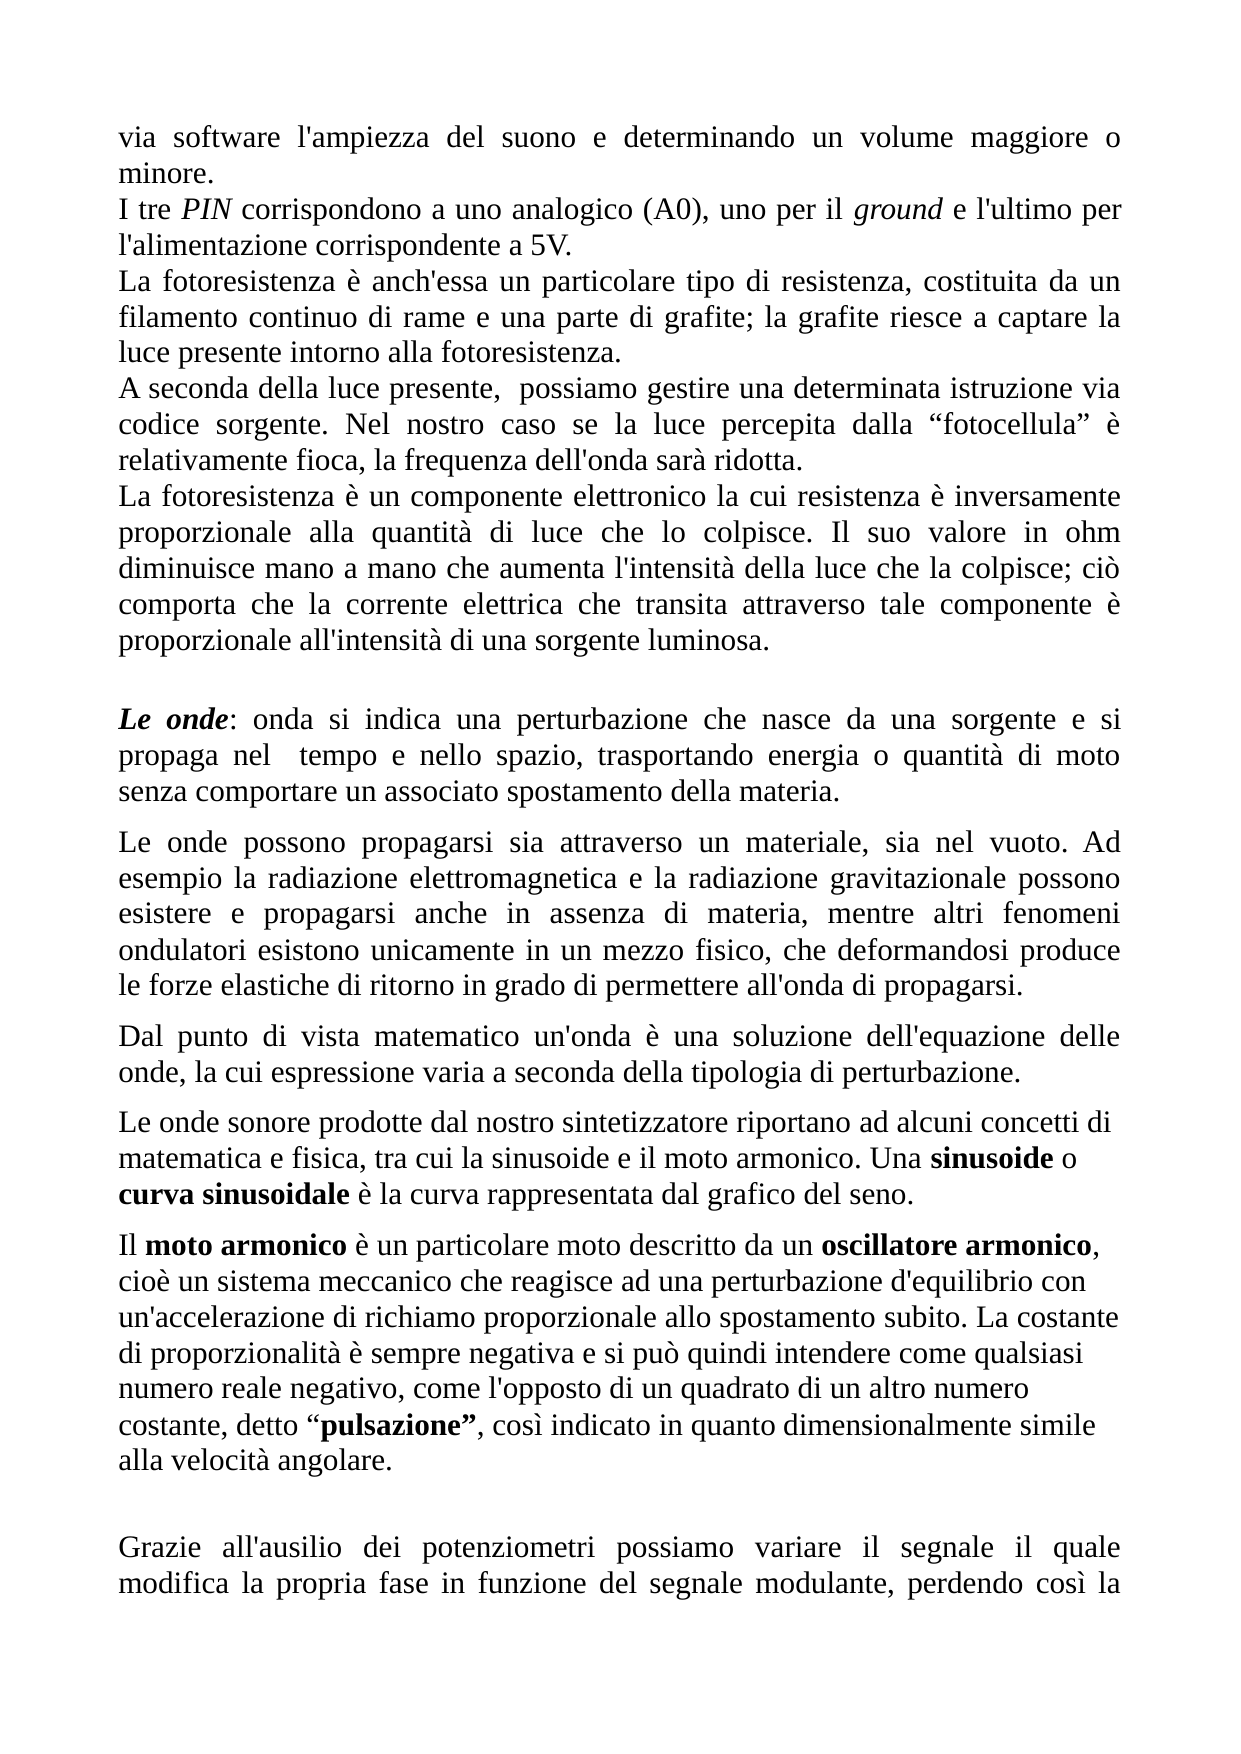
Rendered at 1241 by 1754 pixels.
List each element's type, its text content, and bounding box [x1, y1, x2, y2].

text A seconda della luce presente, possiamo gestire una determinata istruzione via codice sorgente. Nel nostro caso se la luce percepita dalla “fotocellula” è relativamente fioca, la frequenza dell'onda sarà ridotta. [118, 370, 1122, 477]
text Le onde possono propagarsi sia attraverso un materiale, sia nel vuoto. Ad esempio la radiazione elettromagnetica e la radiazione gravitazionale possono esistere e propagarsi anche in assenza di materia, mentre altri fenomeni ondulatori esistono unicamente in un mezzo fisico, che deformandosi produce le forze elastiche di ritorno in grado di permettere all'onda di propagarsi. [118, 823, 1122, 1003]
text Dal punto di vista matematico un'onda è una soluzione dell'equazione delle onde, la cui espressione varia a seconda della tipologia di perturbazione. [118, 1017, 1122, 1089]
text via software l'ampiezza del suono e determinando un volume maggiore o minore. [118, 118, 1122, 190]
text Le onde sonore prodotte dal nostro sintetizzatore riportano ad alcuni concetti di matematica e fisica, tra cui la sinusoide e il moto armonico. Una sinusoide o curva sinusoidale è la curva rappresentata dal grafico del seno. [118, 1104, 1122, 1211]
text Le onde: onda si indica una perturbazione che nasce da una sorgente e si propaga nel tempo e nello spazio, trasportando energia o quantità di moto senza comportare un associato spostamento della materia. [118, 701, 1122, 808]
text La fotoresistenza è un componente elettronico la cui resistenza è inversamente proporzionale alla quantità di luce che lo colpisce. Il suo valore in ohm diminuisce mano a mano che aumenta l'intensità della luce che la colpisce; ciò comporta che la corrente elettrica che transita attraverso tale componente è proporzionale all'intensità di una sorgente luminosa. [118, 477, 1122, 657]
text Grazie all'ausilio dei potenziometri possiamo variare il segnale il quale modifica la propria fase in funzione del segnale modulante, perdendo così la [118, 1528, 1122, 1600]
text Il moto armonico è un particolare moto descritto da un oscillatore armonico, cioè un sistema meccanico che reagisce ad una perturbazione d'equilibrio con un'accelerazione di richiamo proporzionale allo spostamento subito. La costante di proporzionalità è sempre negativa e si può quindi intendere come qualsiasi numero reale negativo, come l'opposto di un quadrato di un altro numero costante, detto “pulsazione”, così indicato in quanto dimensionalmente simile alla velocità angolare. [118, 1226, 1122, 1478]
text La fotoresistenza è anch'essa un particolare tipo di resistenza, costituita da un filamento continuo di rame e una parte di grafite; la grafite riesce a captare la luce presente intorno alla fotoresistenza. [118, 262, 1122, 370]
text I tre PIN corrispondono a uno analogico (A0), uno per il ground e l'ultimo per l'alimentazione corrispondente a 5V. [118, 190, 1122, 262]
